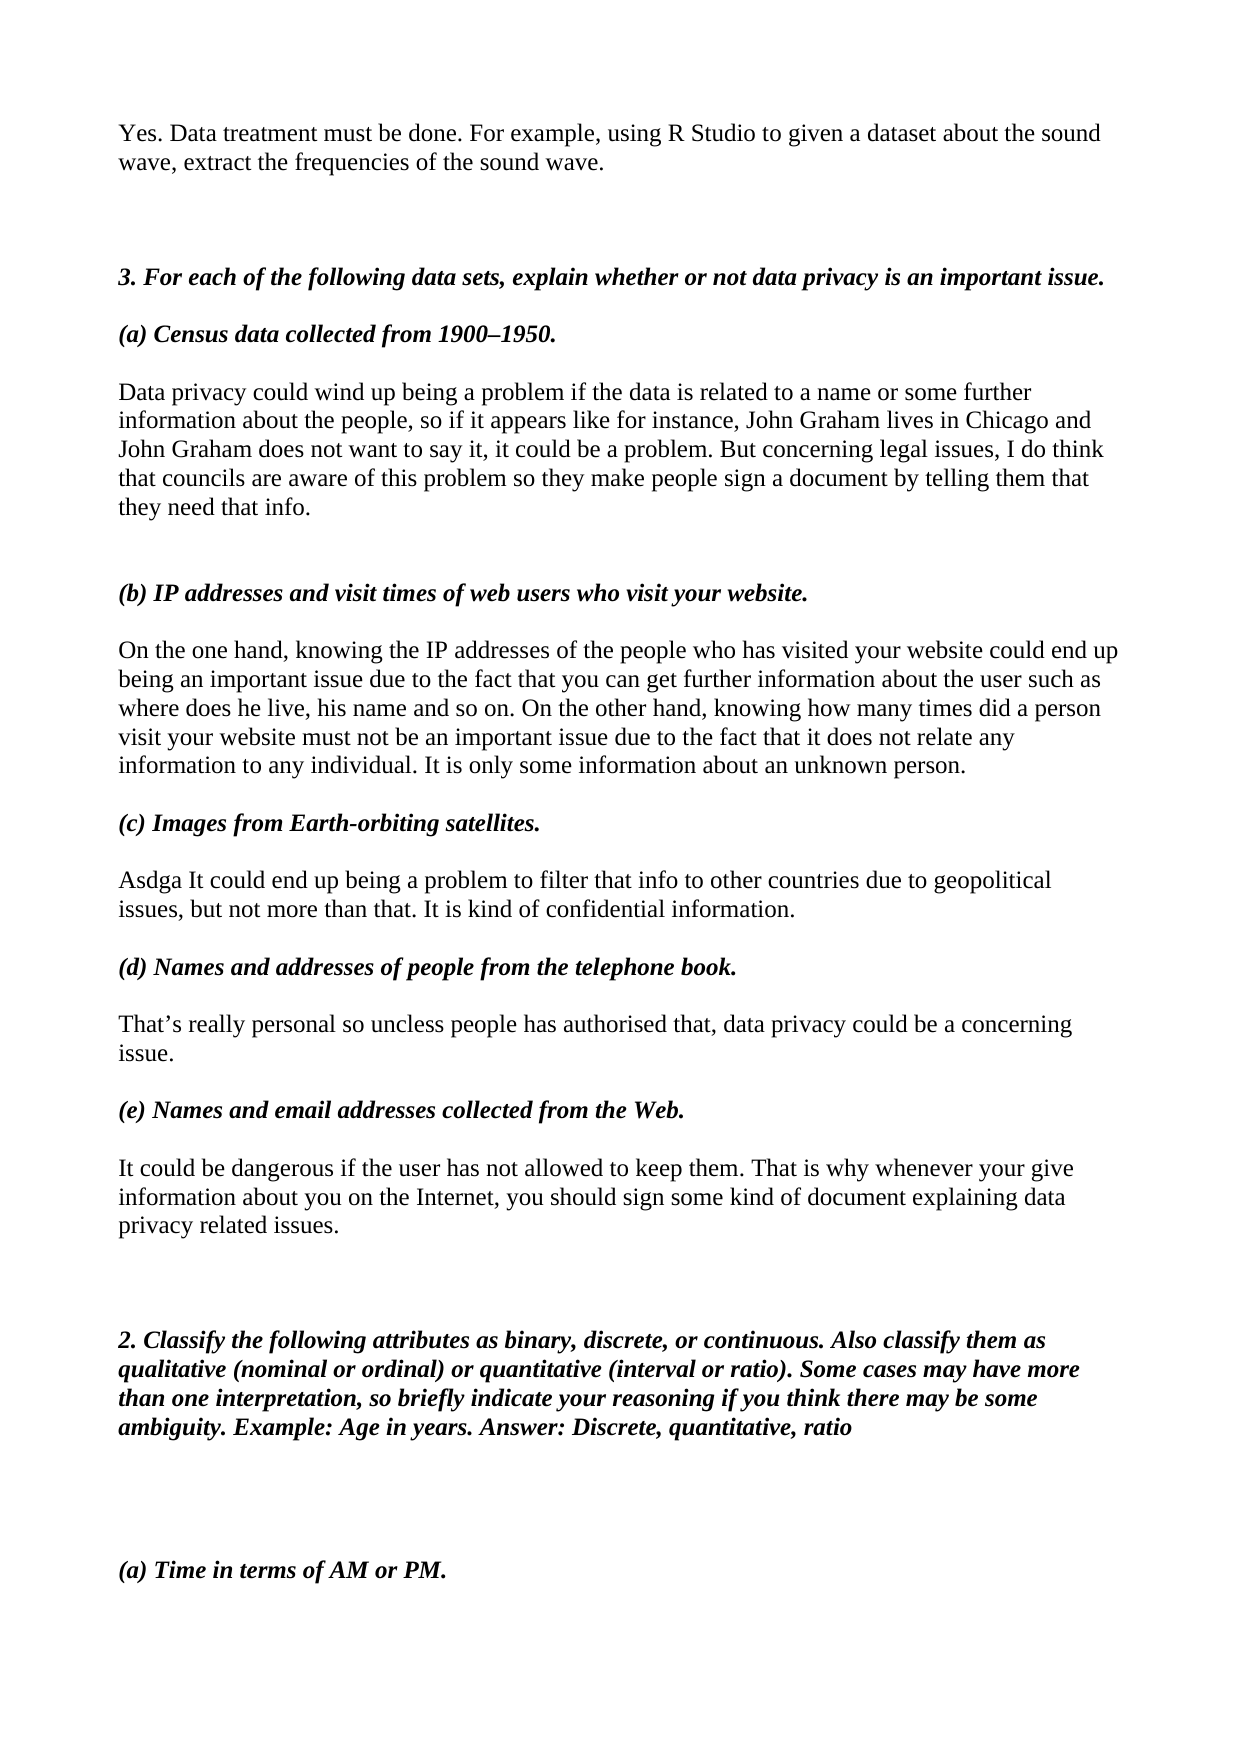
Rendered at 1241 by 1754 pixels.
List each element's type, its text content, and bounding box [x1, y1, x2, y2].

text 3. For each of the following data sets, explain whether or not data privacy is an important issue. [118, 262, 1122, 291]
text (e) Names and email addresses collected from the Web. [118, 1096, 1122, 1124]
text (b) IP addresses and visit times of web users who visit your website. [118, 578, 1122, 607]
text (d) Names and addresses of people from the telephone book. [118, 952, 1122, 981]
text (a) Census data collected from 1900–1950. [118, 319, 1122, 348]
text 2. Classify the following attributes as binary, discrete, or continuous. Also classify them as qualitative (nominal or ordinal) or quantitative (interval or ratio). Some cases may have more than one interpretation, so briefly indicate your reasoning if you think there may be some ambiguity. Example: Age in years. Answer: Discrete, quantitative, ratio [118, 1326, 1122, 1441]
text It could be dangerous if the user has not allowed to keep them. That is why whenever your give information about you on the Internet, you should sign some kind of document explaining data privacy related issues. [118, 1153, 1122, 1239]
text Yes. Data treatment must be done. For example, using R Studio to given a dataset about the sound wave, extract the frequencies of the sound wave. [118, 118, 1122, 176]
text Data privacy could wind up being a problem if the data is related to a name or some further information about the people, so if it appears like for instance, John Graham lives in Chicago and John Graham does not want to say it, it could be a problem. But concerning legal issues, I do think that councils are aware of this problem so they make people sign a document by telling them that they need that info. [118, 377, 1122, 521]
text That’s really personal so uncless people has authorised that, data privacy could be a concerning issue. [118, 1009, 1122, 1067]
text Asdga It could end up being a problem to filter that info to other countries due to geopolitical issues, but not more than that. It is kind of confidential information. [118, 866, 1122, 923]
text (c) Images from Earth-orbiting satellites. [118, 808, 1122, 837]
text On the one hand, knowing the IP addresses of the people who has visited your website could end up being an important issue due to the fact that you can get further information about the user such as where does he live, his name and so on. On the other hand, knowing how many times did a person visit your website must not be an important issue due to the fact that it does not relate any information to any individual. It is only some information about an unknown person. [118, 636, 1122, 779]
text (a) Time in terms of AM or PM. [118, 1556, 1122, 1584]
